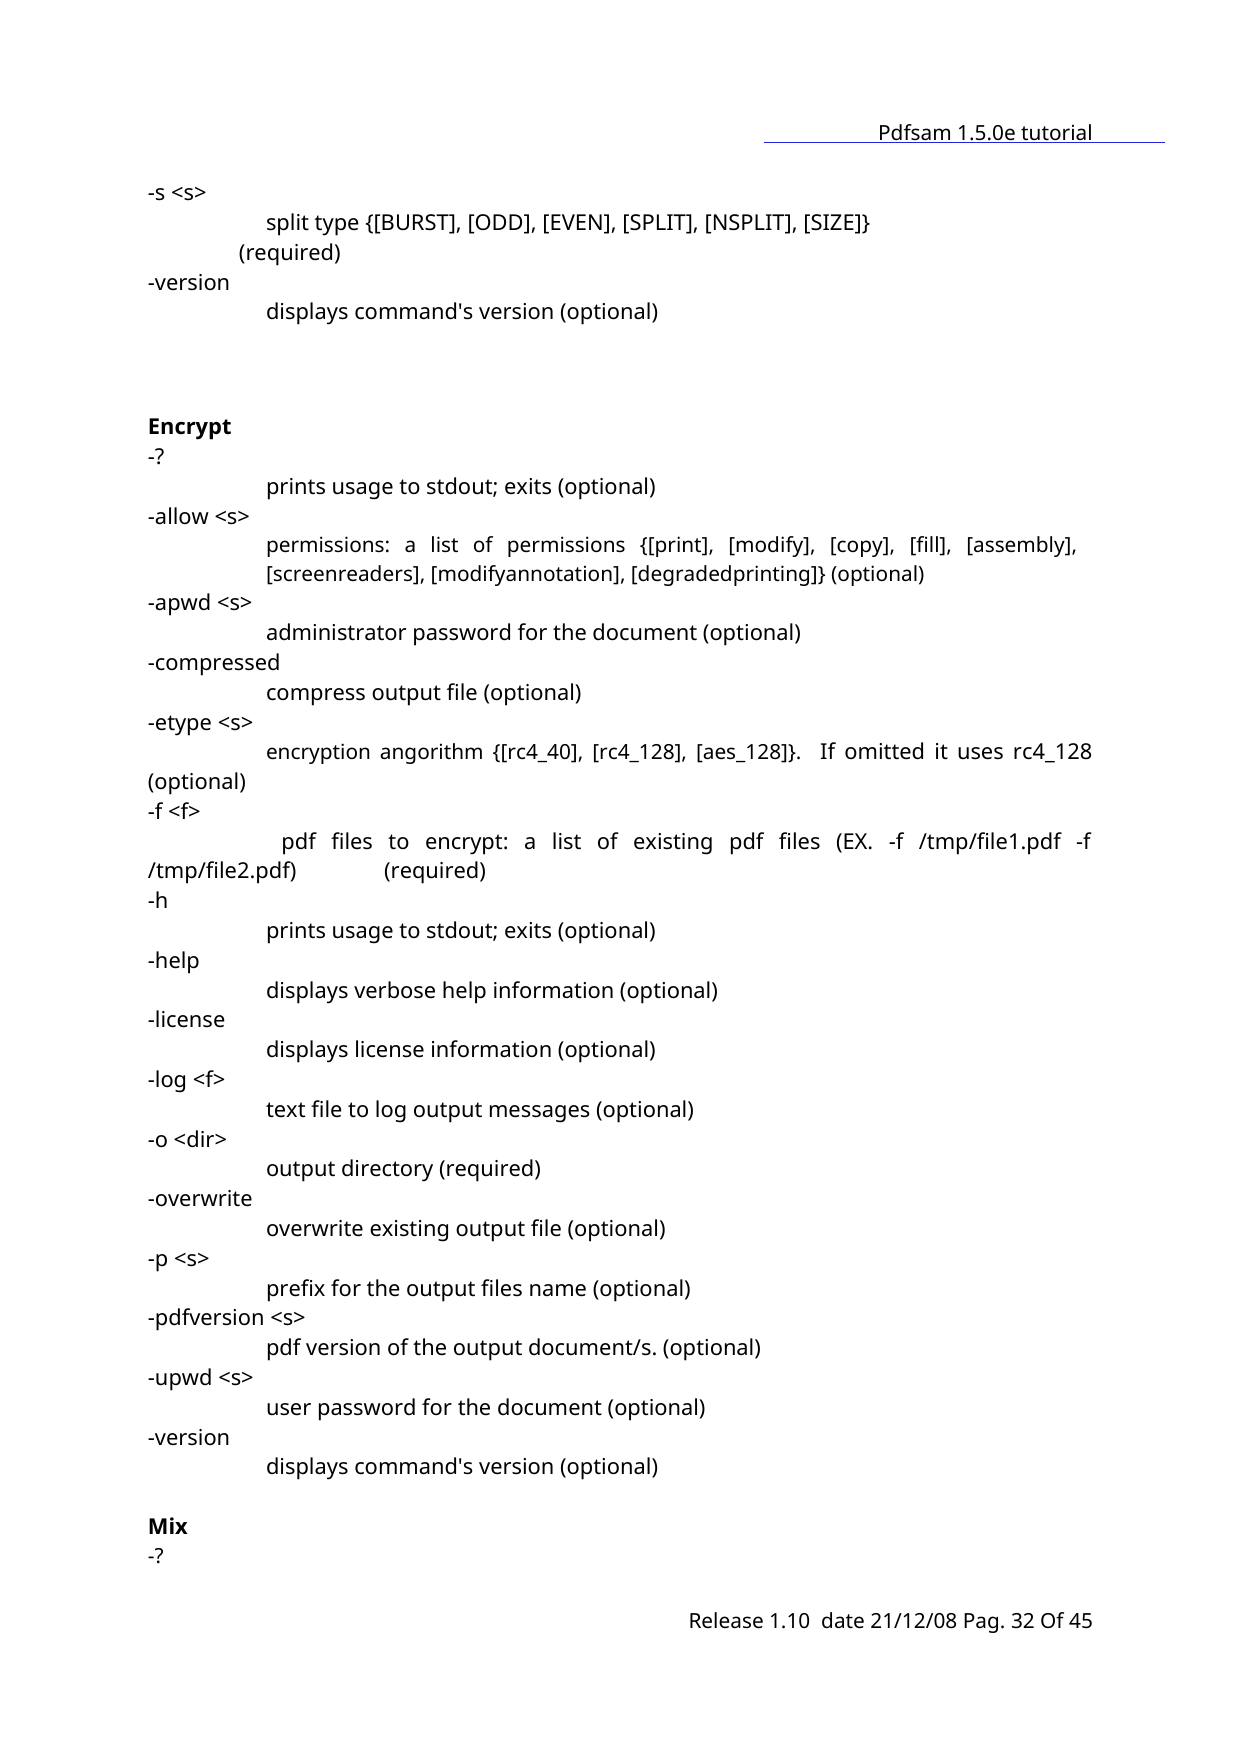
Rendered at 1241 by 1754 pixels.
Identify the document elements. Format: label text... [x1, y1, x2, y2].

text -s <s> [148, 177, 1093, 207]
text -log <f> [148, 1064, 1093, 1094]
text split type {[BURST], [ODD], [EVEN], [SPLIT], [NSPLIT], [SIZE]} [148, 207, 1093, 237]
text pdf files to encrypt: a list of existing pdf files (EX. -f /tmp/file1.pdf -f /tmp/file2.pdf) (required) [148, 826, 1093, 885]
text prints usage to stdout; exits (optional) [148, 471, 1093, 501]
text -version [148, 1422, 1093, 1451]
text -etype <s> [148, 707, 1093, 736]
text overwrite existing output file (optional) [148, 1213, 1093, 1243]
text -? [148, 1541, 1093, 1569]
text permissions: a list of permissions {[print], [modify], [copy], [fill], [assembly], [screenreaders], [modifyannotation], [degradedprinting]} (optional) [148, 531, 1093, 587]
text -f <f> [148, 796, 1093, 826]
text displays command's version (optional) [148, 1451, 1093, 1481]
text -license [148, 1004, 1093, 1034]
text prefix for the output files name (optional) [148, 1273, 1093, 1302]
text -allow <s> [148, 501, 1093, 531]
text output directory (required) [148, 1153, 1093, 1183]
text -? [148, 441, 1093, 471]
text administrator password for the document (optional) [148, 617, 1093, 647]
text -pdfversion <s> [148, 1302, 1093, 1332]
text encryption angorithm {[rc4_40], [rc4_128], [aes_128]}. If omitted it uses rc4_128 (optional) [148, 736, 1093, 796]
text -compressed [148, 647, 1093, 677]
text -help [148, 945, 1093, 975]
text pdf version of the output document/s. (optional) [148, 1332, 1093, 1362]
text -p <s> [148, 1243, 1093, 1273]
text -version [148, 266, 1093, 296]
text -apwd <s> [148, 587, 1093, 617]
text Encrypt [148, 411, 1093, 441]
text -o <dir> [148, 1124, 1093, 1153]
text -upwd <s> [148, 1362, 1093, 1392]
text displays command's version (optional) [148, 296, 1093, 326]
text compress output file (optional) [148, 677, 1093, 707]
text -overwrite [148, 1183, 1093, 1213]
text user password for the document (optional) [148, 1392, 1093, 1422]
text displays license information (optional) [148, 1034, 1093, 1064]
text Mix [148, 1511, 1093, 1541]
text displays verbose help information (optional) [148, 975, 1093, 1004]
text prints usage to stdout; exits (optional) [148, 915, 1093, 945]
text text file to log output messages (optional) [148, 1094, 1093, 1124]
text -h [148, 885, 1093, 915]
text (required) [148, 237, 1093, 266]
